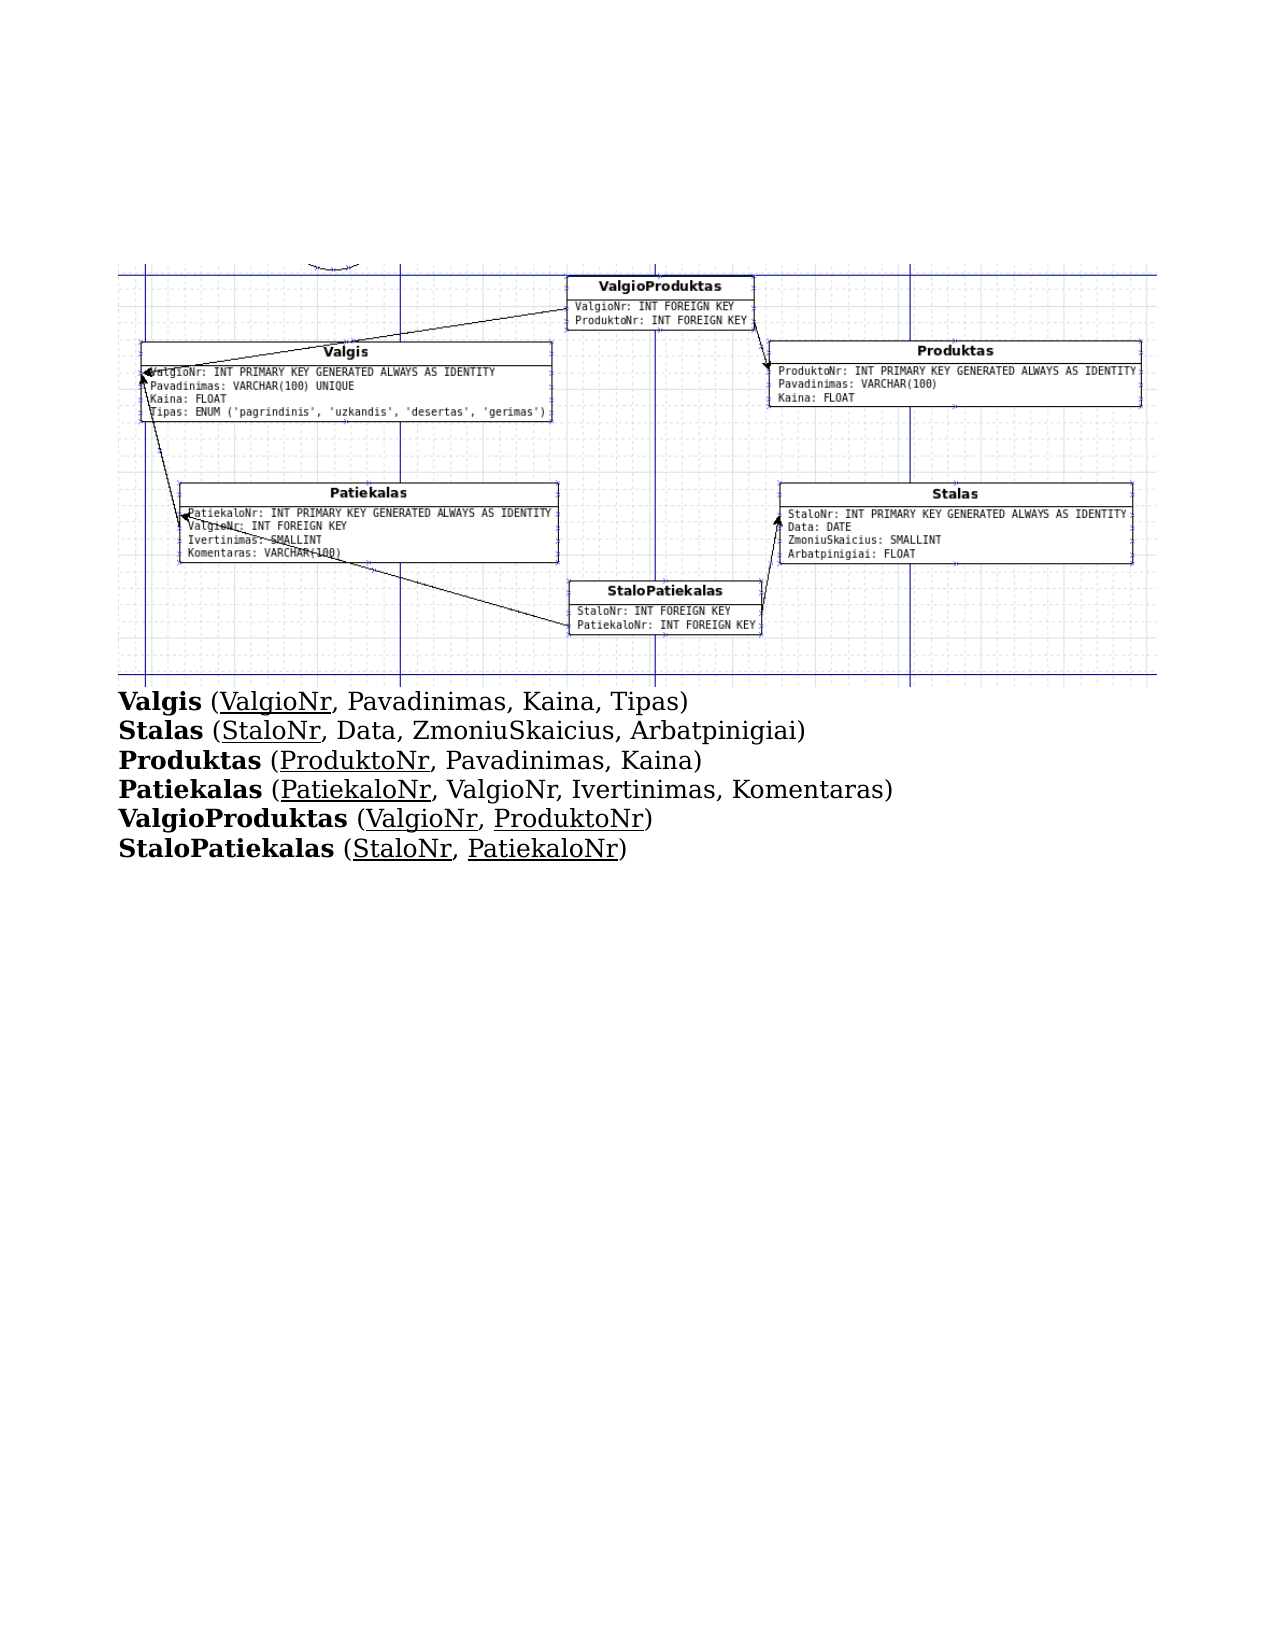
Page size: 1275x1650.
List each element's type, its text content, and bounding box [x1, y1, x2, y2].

text Valgis (ValgioNr, Pavadinimas, Kaina, Tipas) [118, 687, 1157, 716]
text Produktas (ProduktoNr, Pavadinimas, Kaina) [118, 746, 1157, 775]
text StaloPatiekalas (StaloNr, PatiekaloNr) [118, 834, 1157, 863]
picture [118, 264, 1157, 687]
text ValgioProduktas (ValgioNr, ProduktoNr) [118, 804, 1157, 834]
text Patiekalas (PatiekaloNr, ValgioNr, Ivertinimas, Komentaras) [118, 775, 1157, 804]
text Stalas (StaloNr, Data, ZmoniuSkaicius, Arbatpinigiai) [118, 716, 1157, 746]
